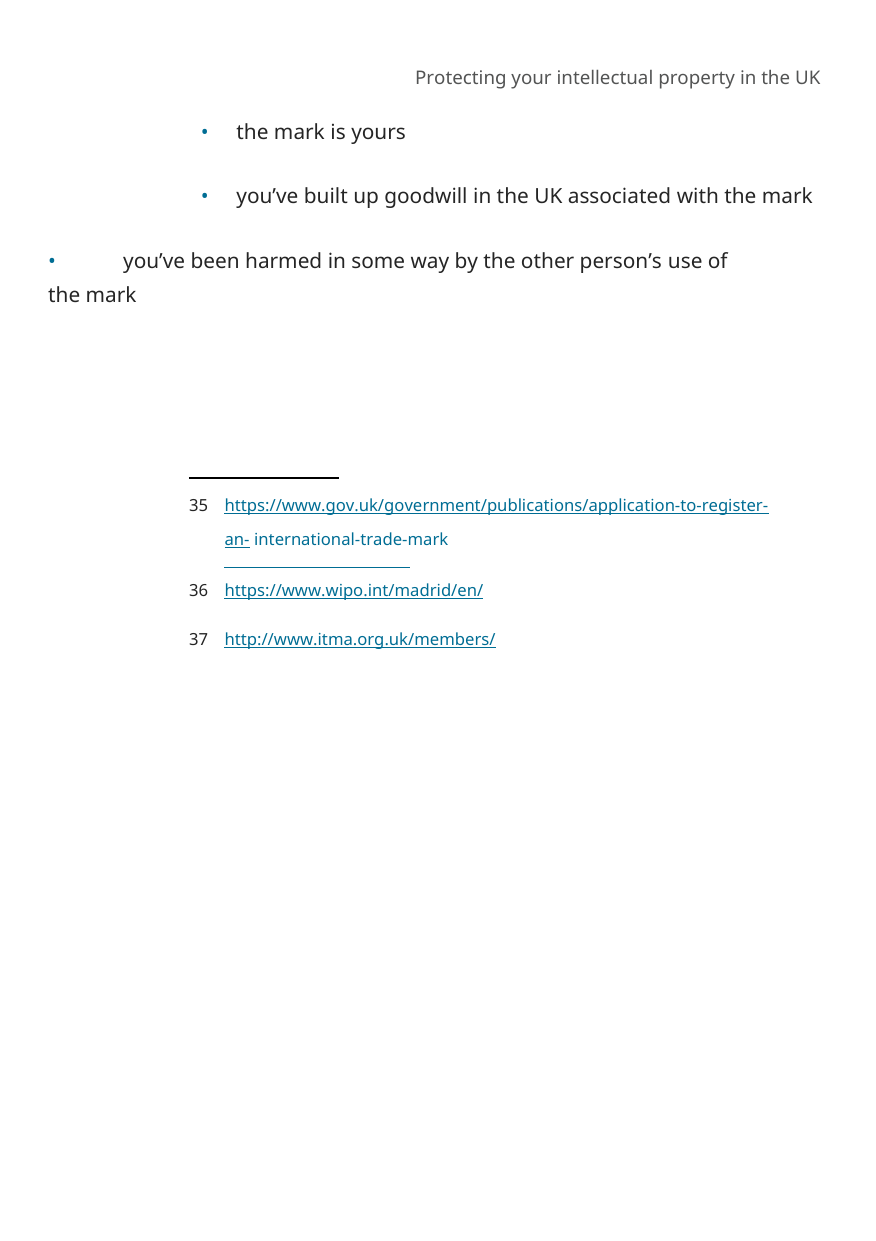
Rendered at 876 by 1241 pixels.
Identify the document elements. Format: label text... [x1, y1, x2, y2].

list you’ve built up goodwill in the UK associated with the mark [201, 182, 829, 210]
list http://www.itma.org.uk/members/ [189, 628, 829, 651]
list the mark is yours [201, 117, 829, 145]
list you’ve been harmed in some way by the other person’s use of the mark [48, 246, 755, 308]
list https://www.gov.uk/government/publications/application-to-register-an- international-trade-mark [189, 494, 775, 551]
list https://www.wipo.int/madrid/en/ [189, 579, 829, 601]
